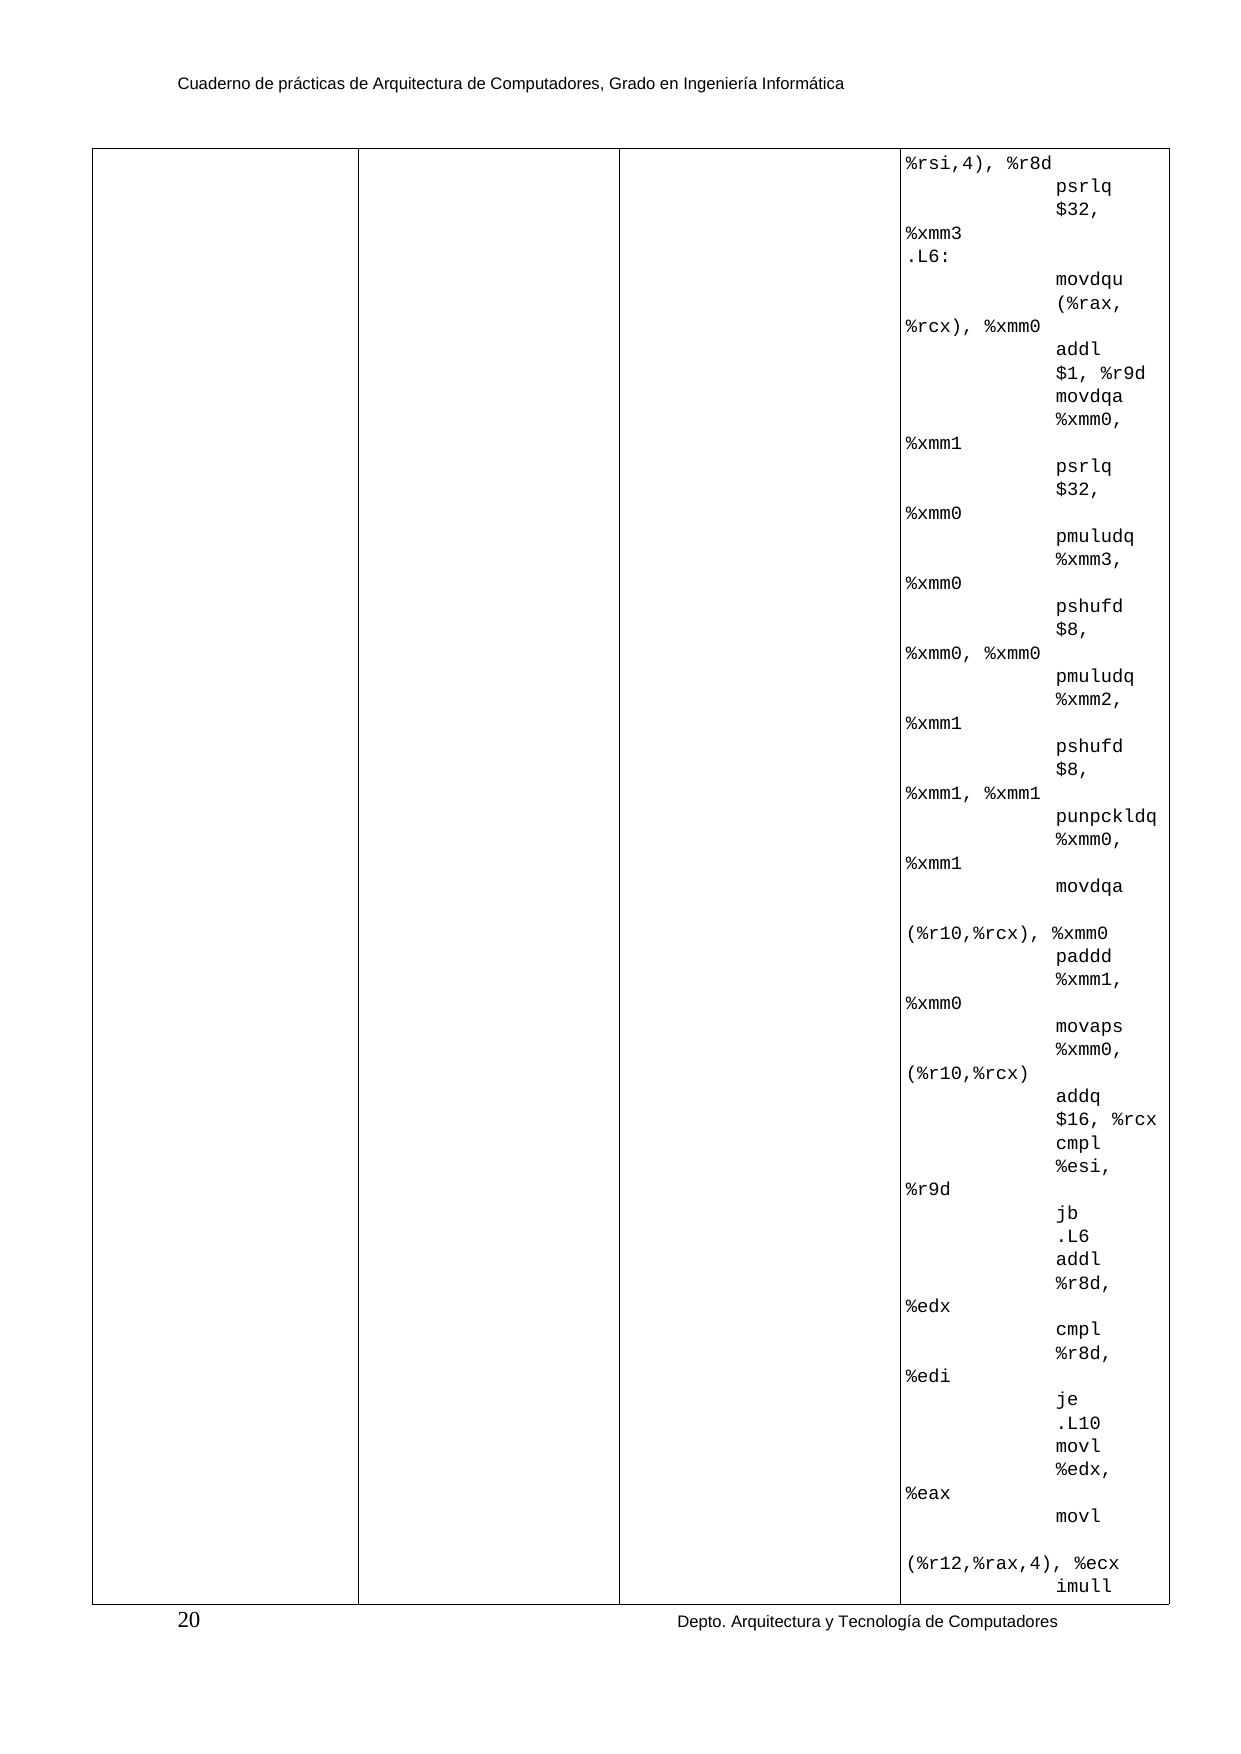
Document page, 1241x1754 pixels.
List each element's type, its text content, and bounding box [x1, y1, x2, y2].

table_cell [620, 149, 900, 1604]
table_cell %rsi,4), %r8d psrlq $32, %xmm3 .L6: movdqu (%rax,%rcx), %xmm0 addl $1, %r9d movdqa %xmm0, %xmm1 psrlq $32, %xmm0 pmuludq %xmm3, %xmm0 pshufd $8, %xmm0, %xmm0 pmuludq %xmm2, %xmm1 pshufd $8, %xmm1, %xmm1 punpckldq %xmm0, %xmm1 movdqa (%r10,%rcx), %xmm0 paddd %xmm1, %xmm0 movaps %xmm0, (%r10,%rcx) addq $16, %rcx cmpl %esi, %r9d jb .L6 addl %r8d, %edx cmpl %r8d, %edi je .L10 movl %edx, %eax movl (%r12,%rax,4), %ecx imull [901, 149, 1169, 1604]
table_cell [359, 149, 619, 1604]
table_cell [93, 149, 358, 1604]
